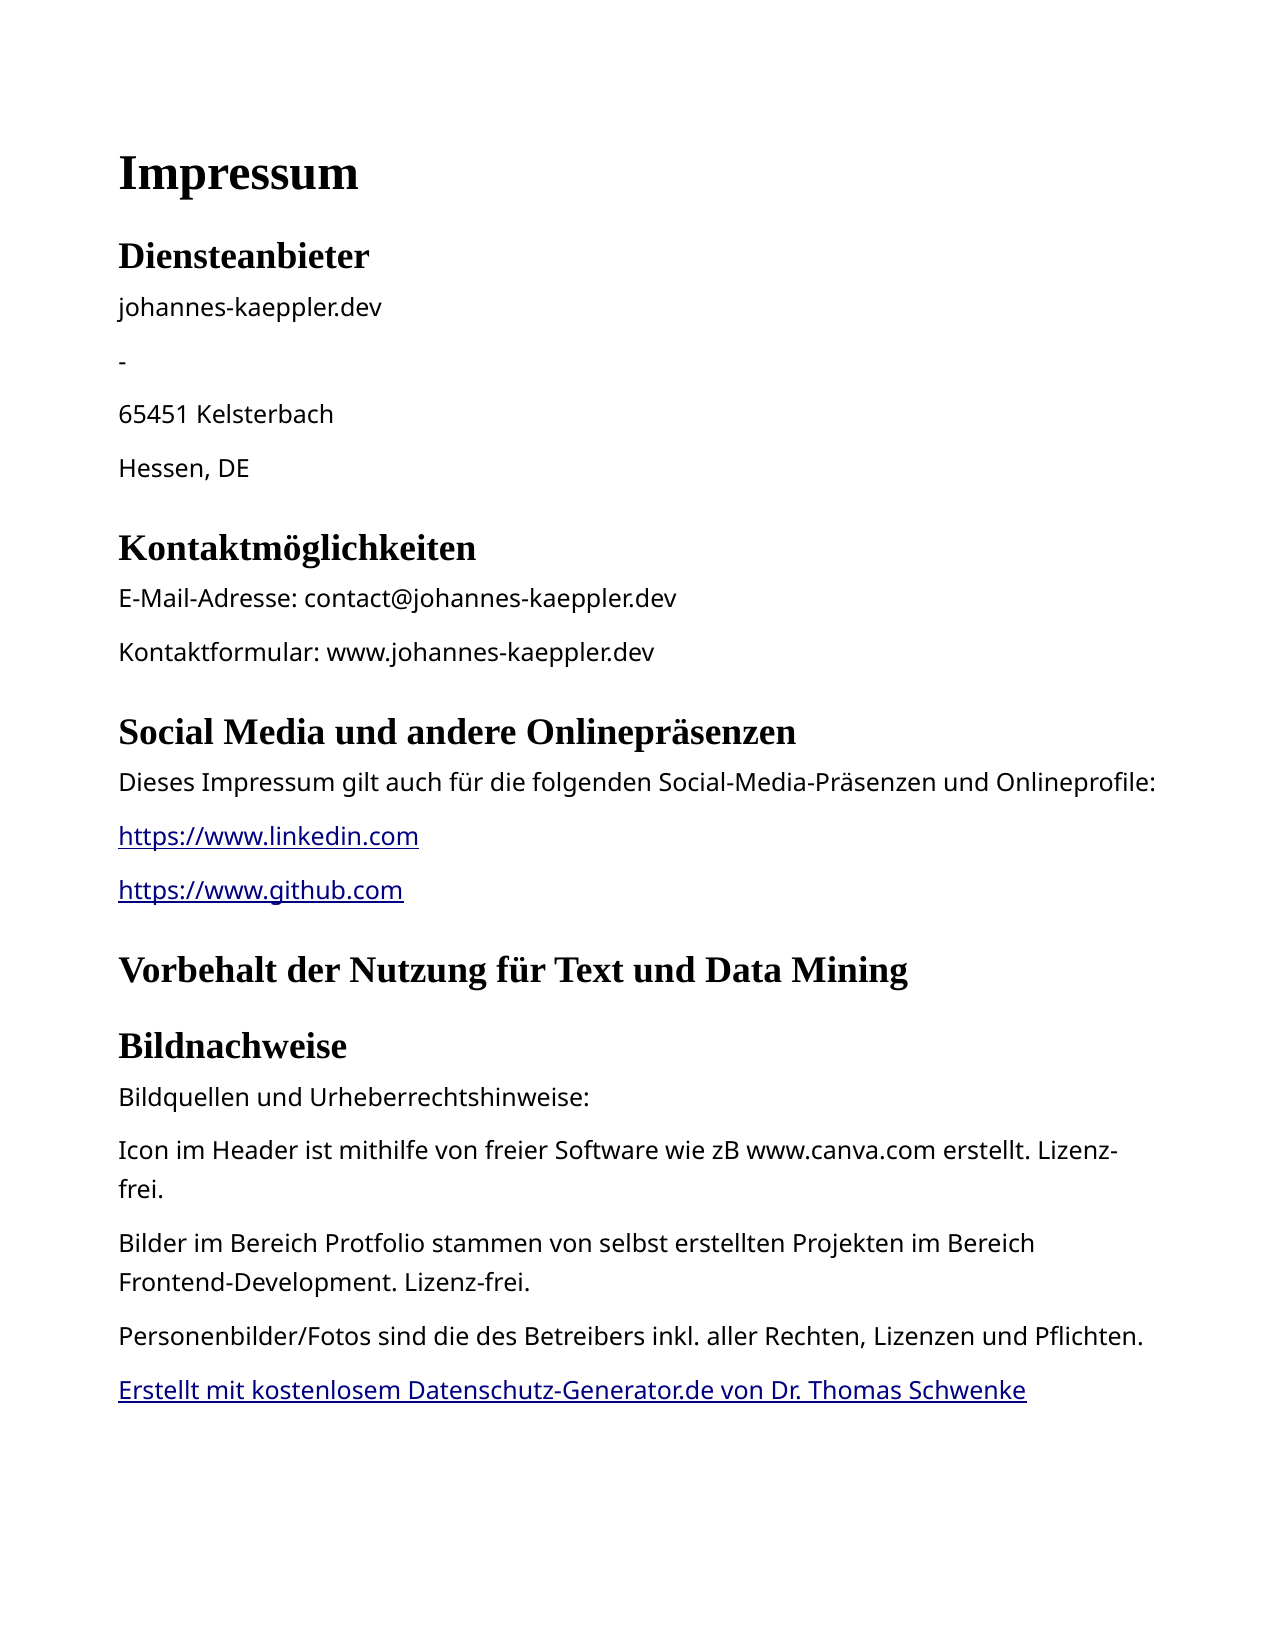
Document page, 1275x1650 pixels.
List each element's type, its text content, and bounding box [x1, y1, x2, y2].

text Hessen, DE [118, 451, 1157, 485]
text https://www.github.com [118, 872, 1157, 907]
text Personenbilder/Fotos sind die des Betreibers inkl. aller Rechten, Lizenzen und Pflichten. [118, 1319, 1157, 1353]
subtitle Bildnachweise [118, 1023, 1157, 1067]
text johannes-kaeppler.dev [118, 289, 1157, 324]
text Bildquellen und Urheberrechtshinweise: [118, 1079, 1157, 1113]
text 65451 Kelsterbach [118, 397, 1157, 431]
text Dieses Impressum gilt auch für die folgenden Social-Media-Präsenzen und Onlineprofile: [118, 765, 1157, 799]
subtitle Vorbehalt der Nutzung für Text und Data Mining [118, 947, 1157, 990]
text - [118, 343, 1157, 377]
subtitle Impressum [118, 143, 1157, 201]
subtitle Diensteanbieter [118, 234, 1157, 277]
text Bilder im Bereich Protfolio stammen von selbst erstellten Projekten im Bereich Frontend-Development. Lizenz-frei. [118, 1226, 1157, 1299]
text Kontaktformular: www.johannes-kaeppler.dev [118, 635, 1157, 669]
subtitle Kontaktmöglichkeiten [118, 525, 1157, 568]
text E-Mail-Adresse: contact@johannes-kaeppler.dev [118, 581, 1157, 615]
text Icon im Header ist mithilfe von freier Software wie zB www.canva.com erstellt. Lizenz-frei. [118, 1133, 1157, 1206]
subtitle Social Media und andere Onlinepräsenzen [118, 709, 1157, 752]
text Erstellt mit kostenlosem Datenschutz-Generator.de von Dr. Thomas Schwenke [118, 1372, 1157, 1407]
text https://www.linkedin.com [118, 819, 1157, 853]
